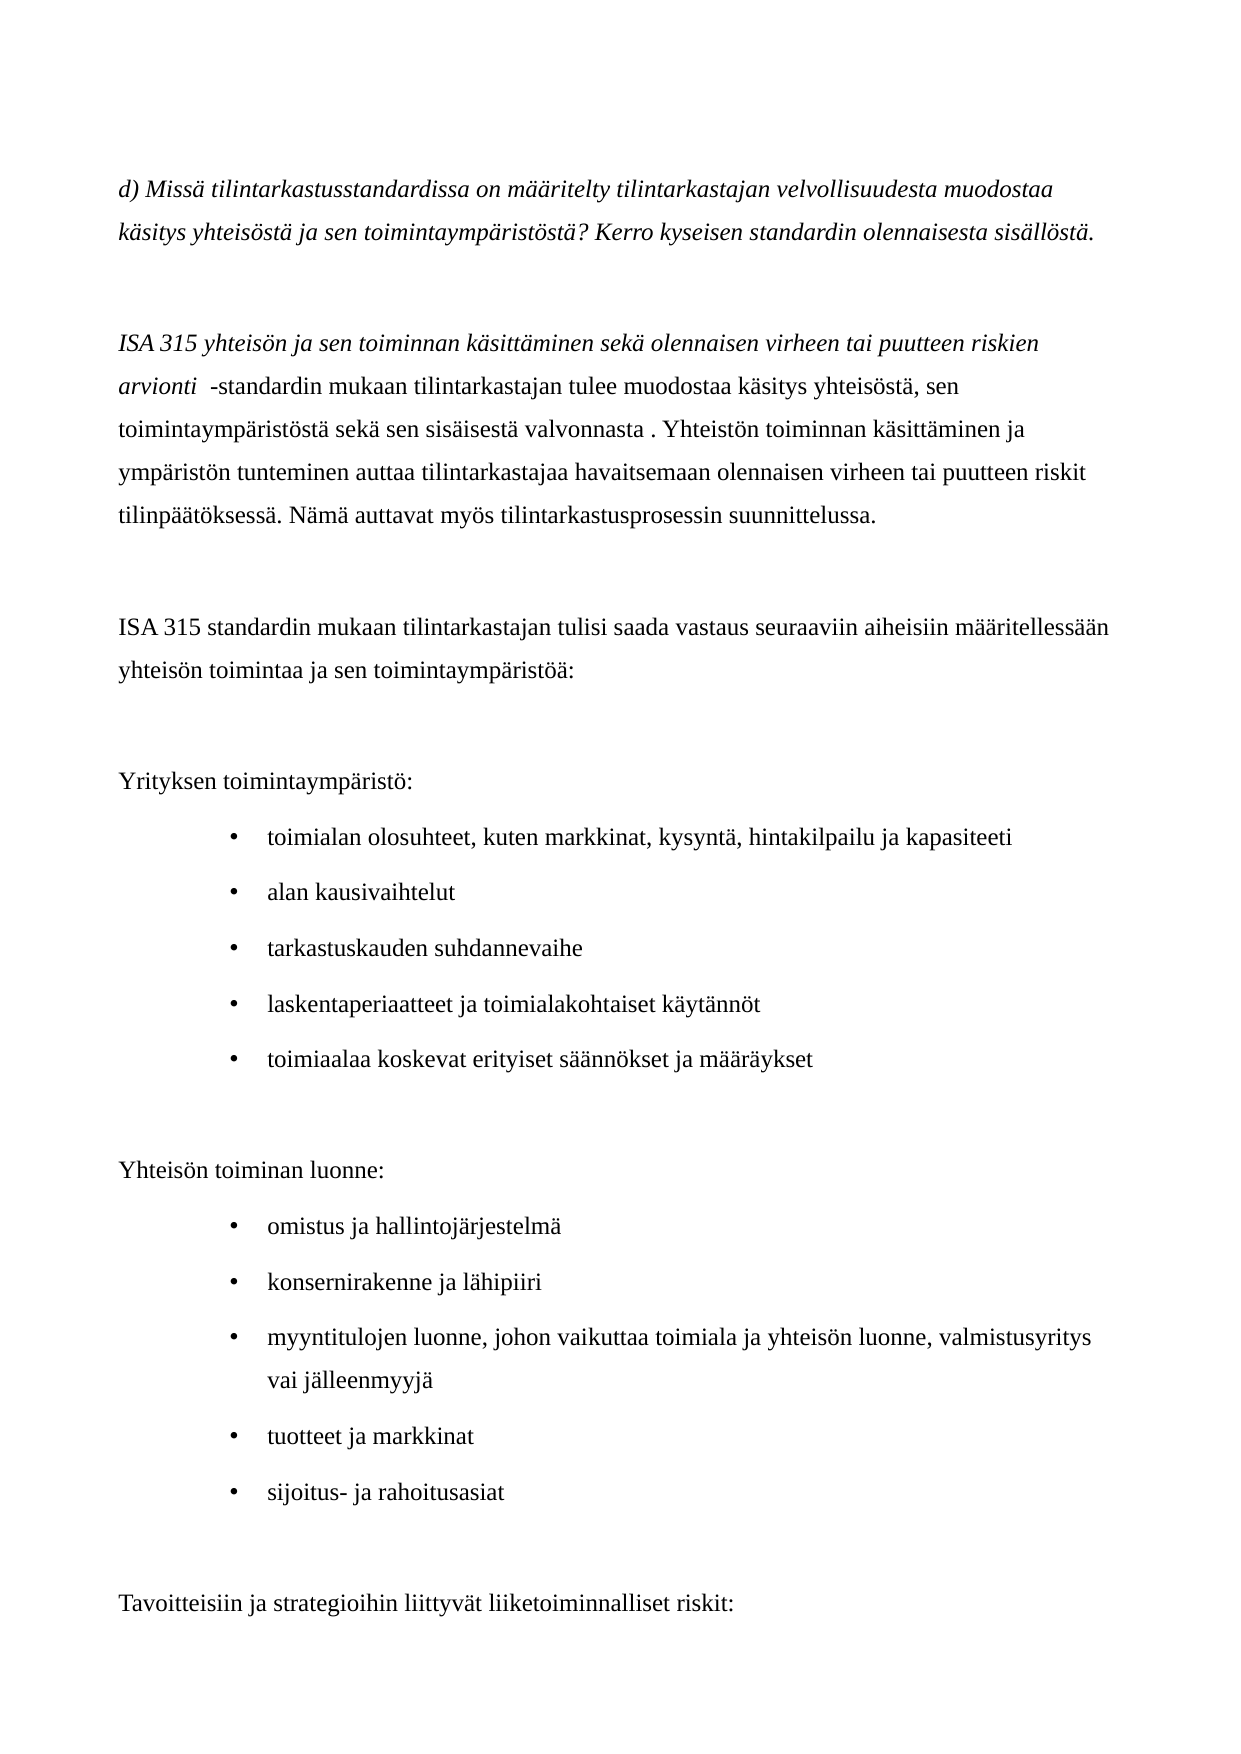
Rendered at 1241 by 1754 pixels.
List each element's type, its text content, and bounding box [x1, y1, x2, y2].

list tarkastuskauden suhdannevaihe [229, 933, 1122, 962]
text Yrityksen toimintaympäristö: [118, 766, 1122, 795]
text Yhteisön toiminan luonne: [118, 1156, 1122, 1184]
list konsernirakenne ja lähipiiri [229, 1267, 1122, 1296]
list tuotteet ja markkinat [229, 1421, 1122, 1450]
text ISA 315 yhteisön ja sen toiminnan käsittäminen sekä olennaisen virheen tai puutteen riskien arvionti -standardin mukaan tilintarkastajan tulee muodostaa käsitys yhteisöstä, sen toimintaympäristöstä sekä sen sisäisestä valvonnasta . Yhteistön toiminnan käsittäminen ja ympäristön tunteminen auttaa tilintarkastajaa havaitsemaan olennaisen virheen tai puutteen riskit tilinpäätöksessä. Nämä auttavat myös tilintarkastusprosessin suunnittelussa. [118, 328, 1122, 529]
list toimiaalaa koskevat erityiset säännökset ja määräykset [229, 1044, 1122, 1073]
list alan kausivaihtelut [229, 877, 1122, 906]
list toimialan olosuhteet, kuten markkinat, kysyntä, hintakilpailu ja kapasiteeti [229, 822, 1122, 851]
list laskentaperiaatteet ja toimialakohtaiset käytännöt [229, 989, 1122, 1017]
list sijoitus- ja rahoitusasiat [229, 1477, 1122, 1506]
text ISA 315 standardin mukaan tilintarkastajan tulisi saada vastaus seuraaviin aiheisiin määritellessään yhteisön toimintaa ja sen toimintaympäristöä: [118, 612, 1122, 684]
list omistus ja hallintojärjestelmä [229, 1211, 1122, 1240]
text Tavoitteisiin ja strategioihin liittyvät liiketoiminnalliset riskit: [118, 1588, 1122, 1617]
list myyntitulojen luonne, johon vaikuttaa toimiala ja yhteisön luonne, valmistusyritys vai jälleenmyyjä [229, 1322, 1122, 1394]
text d) Missä tilintarkastusstandardissa on määritelty tilintarkastajan velvollisuudesta muodostaa käsitys yhteisöstä ja sen toimintaympäristöstä? Kerro kyseisen standardin olennaisesta sisällöstä. [118, 174, 1122, 246]
